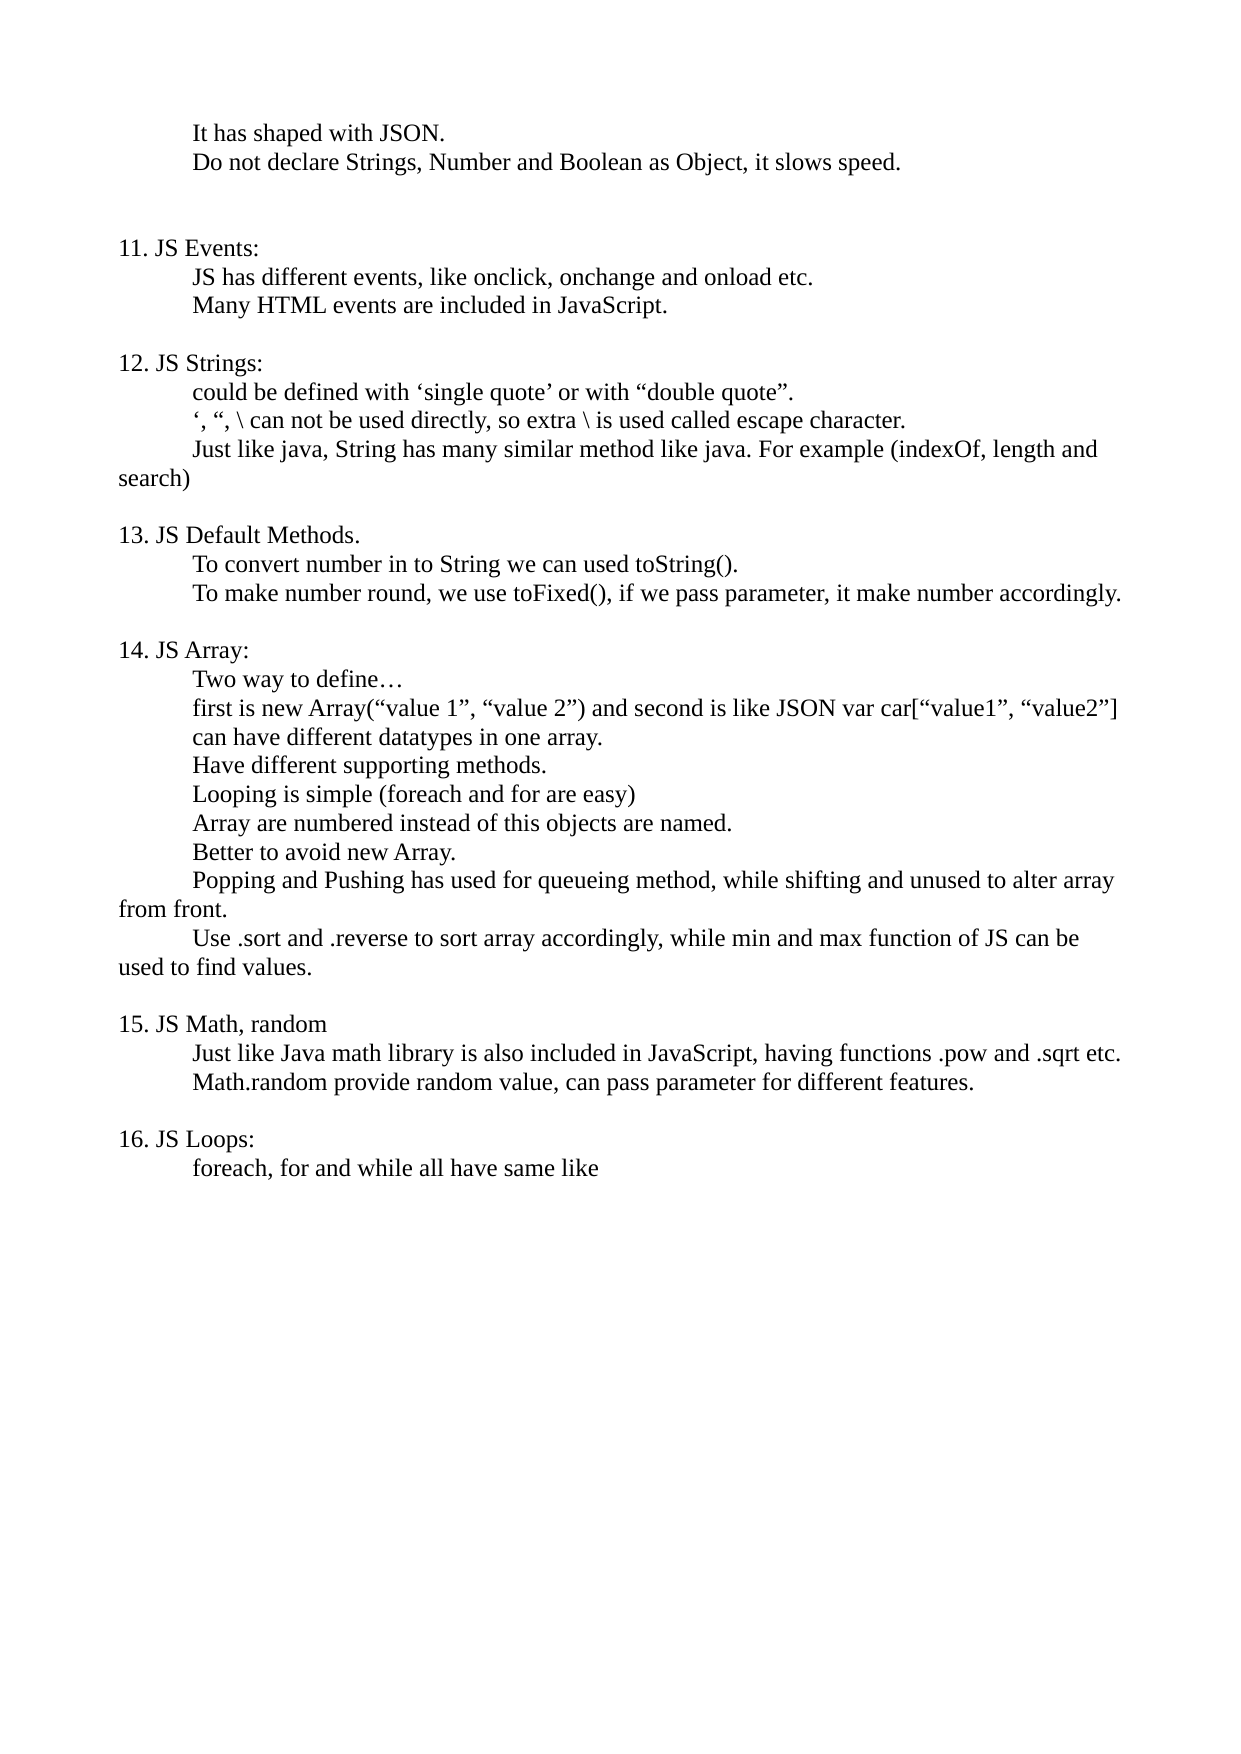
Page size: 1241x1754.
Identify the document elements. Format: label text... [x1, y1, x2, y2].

text Math.random provide random value, can pass parameter for different features. [118, 1067, 1122, 1096]
text Two way to define… [118, 664, 1122, 693]
text To make number round, we use toFixed(), if we pass parameter, it make number accordingly. [118, 578, 1122, 607]
text JS has different events, like onclick, onchange and onload etc. [118, 262, 1122, 291]
text ‘, “, \ can not be used directly, so extra \ is used called escape character. [118, 406, 1122, 434]
text 13. JS Default Methods. [118, 521, 1122, 549]
text Use .sort and .reverse to sort array accordingly, while min and max function of JS can be used to find values. [118, 923, 1122, 981]
text Looping is simple (foreach and for are easy) [118, 779, 1122, 808]
text Just like java, String has many similar method like java. For example (indexOf, length and search) [118, 434, 1122, 492]
text first is new Array(“value 1”, “value 2”) and second is like JSON var car[“value1”, “value2”] [118, 693, 1122, 722]
text foreach, for and while all have same like [118, 1153, 1122, 1182]
text Better to avoid new Array. [118, 837, 1122, 866]
text Just like Java math library is also included in JavaScript, having functions .pow and .sqrt etc. [118, 1038, 1122, 1067]
text 16. JS Loops: [118, 1124, 1122, 1153]
text 11. JS Events: [118, 233, 1122, 262]
text 15. JS Math, random [118, 1009, 1122, 1038]
text Do not declare Strings, Number and Boolean as Object, it slows speed. [118, 147, 1122, 176]
text To convert number in to String we can used toString(). [118, 549, 1122, 578]
text 14. JS Array: [118, 636, 1122, 664]
text could be defined with ‘single quote’ or with “double quote”. [118, 377, 1122, 406]
text 12. JS Strings: [118, 348, 1122, 377]
text It has shaped with JSON. [118, 118, 1122, 147]
text Array are numbered instead of this objects are named. [118, 808, 1122, 837]
text can have different datatypes in one array. [118, 722, 1122, 751]
text Have different supporting methods. [118, 751, 1122, 779]
text Many HTML events are included in JavaScript. [118, 291, 1122, 319]
text Popping and Pushing has used for queueing method, while shifting and unused to alter array from front. [118, 866, 1122, 923]
